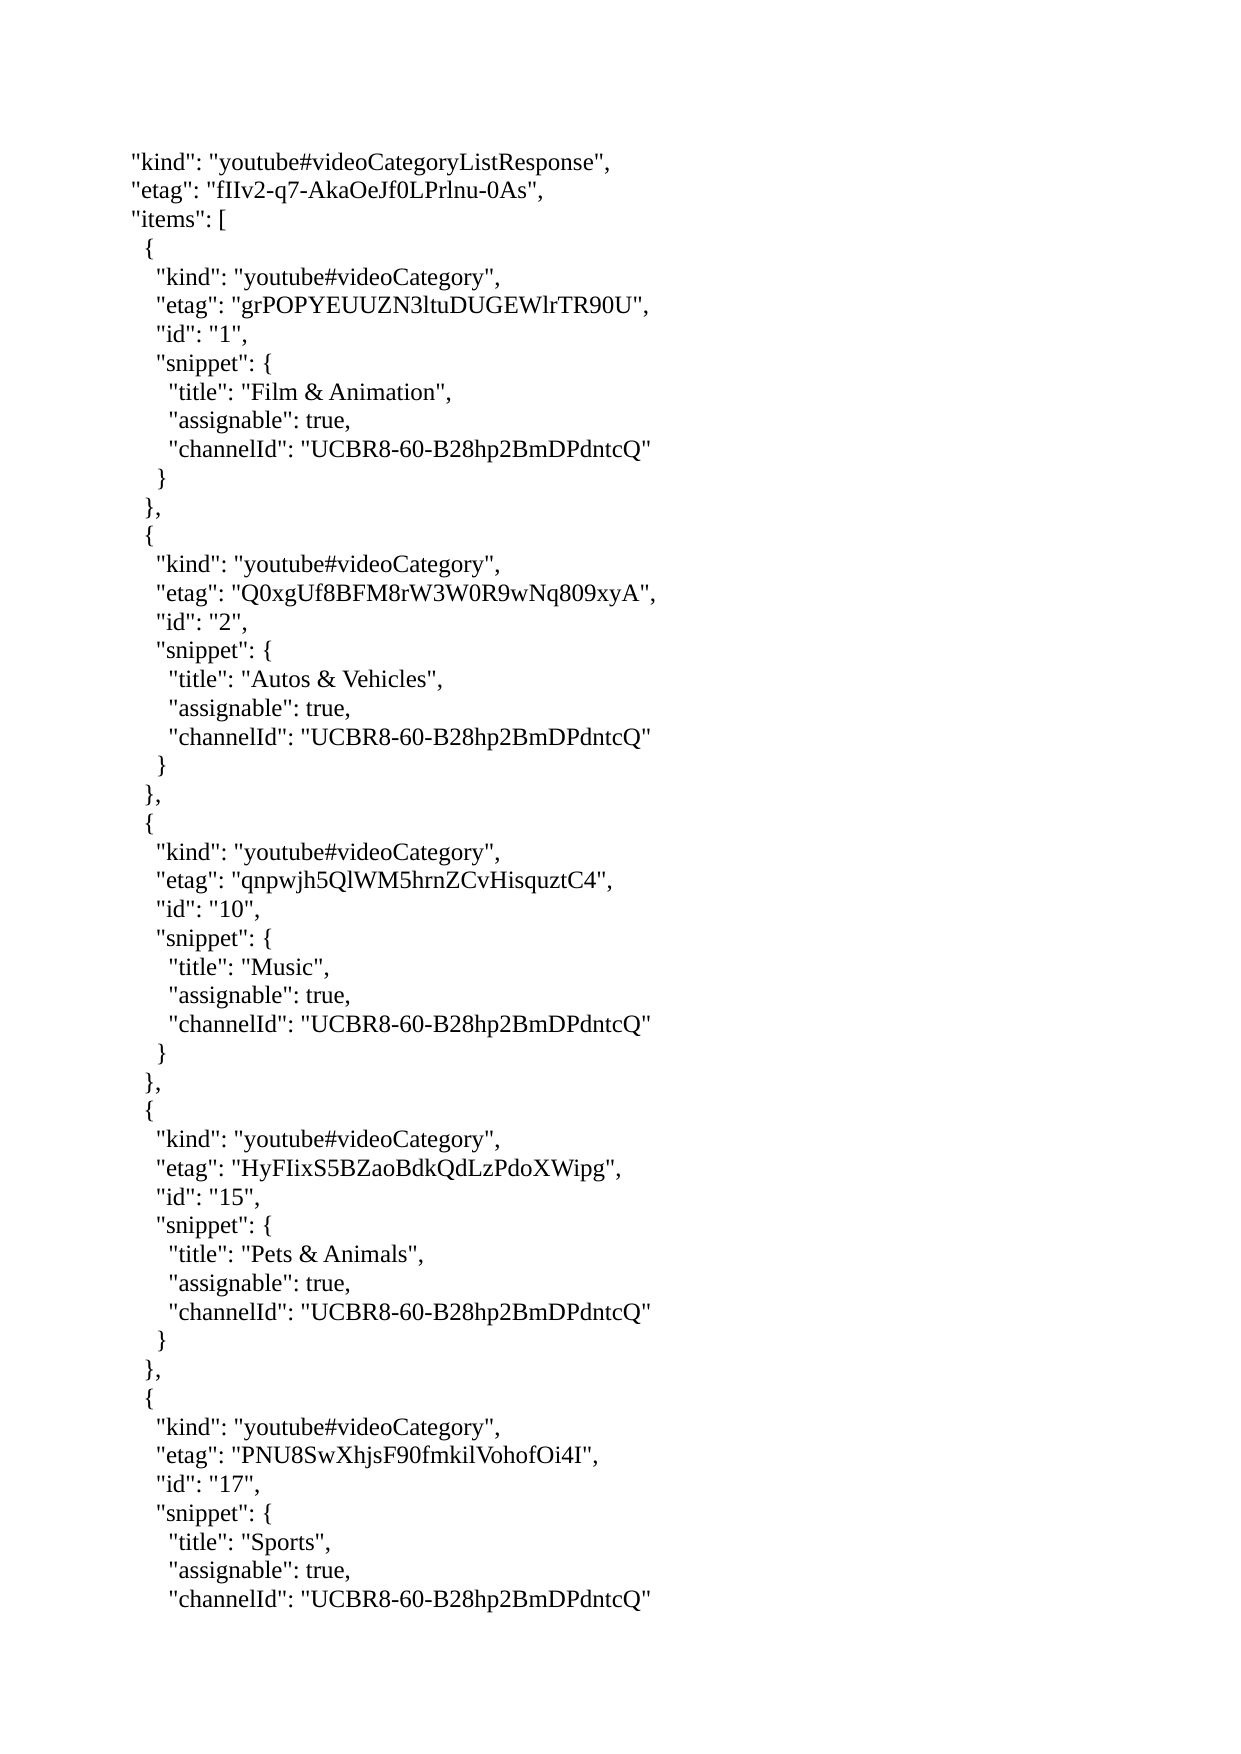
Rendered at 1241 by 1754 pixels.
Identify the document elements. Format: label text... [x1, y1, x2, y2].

text "assignable": true, [118, 1268, 1122, 1297]
text "assignable": true, [118, 981, 1122, 1009]
text }, [118, 1354, 1122, 1383]
text "title": "Pets & Animals", [118, 1239, 1122, 1268]
text "kind": "youtube#videoCategory", [118, 262, 1122, 291]
text "etag": "grPOPYEUUZN3ltuDUGEWlrTR90U", [118, 291, 1122, 319]
text "title": "Autos & Vehicles", [118, 664, 1122, 693]
text "channelId": "UCBR8-60-B28hp2BmDPdntcQ" [118, 1584, 1122, 1613]
text { [118, 521, 1122, 549]
text "channelId": "UCBR8-60-B28hp2BmDPdntcQ" [118, 1009, 1122, 1038]
text "kind": "youtube#videoCategory", [118, 837, 1122, 866]
text { [118, 1383, 1122, 1412]
text } [118, 1326, 1122, 1354]
text "snippet": { [118, 923, 1122, 952]
text "kind": "youtube#videoCategory", [118, 1124, 1122, 1153]
text "assignable": true, [118, 1556, 1122, 1584]
text "kind": "youtube#videoCategoryListResponse", [118, 147, 1122, 176]
text "title": "Sports", [118, 1527, 1122, 1556]
text "etag": "fIIv2-q7-AkaOeJf0LPrlnu-0As", [118, 176, 1122, 204]
text { [118, 233, 1122, 262]
text "channelId": "UCBR8-60-B28hp2BmDPdntcQ" [118, 434, 1122, 463]
text } [118, 751, 1122, 779]
text "etag": "qnpwjh5QlWM5hrnZCvHisquztC4", [118, 866, 1122, 894]
text "id": "1", [118, 319, 1122, 348]
text { [118, 1096, 1122, 1124]
text "title": "Film & Animation", [118, 377, 1122, 406]
text "kind": "youtube#videoCategory", [118, 1412, 1122, 1441]
text "id": "17", [118, 1469, 1122, 1498]
text } [118, 463, 1122, 492]
text "channelId": "UCBR8-60-B28hp2BmDPdntcQ" [118, 722, 1122, 751]
text "items": [ [118, 204, 1122, 233]
text { [118, 808, 1122, 837]
text "etag": "HyFIixS5BZaoBdkQdLzPdoXWipg", [118, 1153, 1122, 1182]
text "snippet": { [118, 1211, 1122, 1239]
text "id": "15", [118, 1182, 1122, 1211]
text "id": "2", [118, 607, 1122, 636]
text } [118, 1038, 1122, 1067]
text "assignable": true, [118, 406, 1122, 434]
text }, [118, 1067, 1122, 1096]
text "channelId": "UCBR8-60-B28hp2BmDPdntcQ" [118, 1297, 1122, 1326]
text "title": "Music", [118, 952, 1122, 981]
text "snippet": { [118, 348, 1122, 377]
text "etag": "Q0xgUf8BFM8rW3W0R9wNq809xyA", [118, 578, 1122, 607]
text "kind": "youtube#videoCategory", [118, 549, 1122, 578]
text "id": "10", [118, 894, 1122, 923]
text "etag": "PNU8SwXhjsF90fmkilVohofOi4I", [118, 1441, 1122, 1469]
text "snippet": { [118, 636, 1122, 664]
text }, [118, 492, 1122, 521]
text "assignable": true, [118, 693, 1122, 722]
text }, [118, 779, 1122, 808]
text "snippet": { [118, 1498, 1122, 1527]
